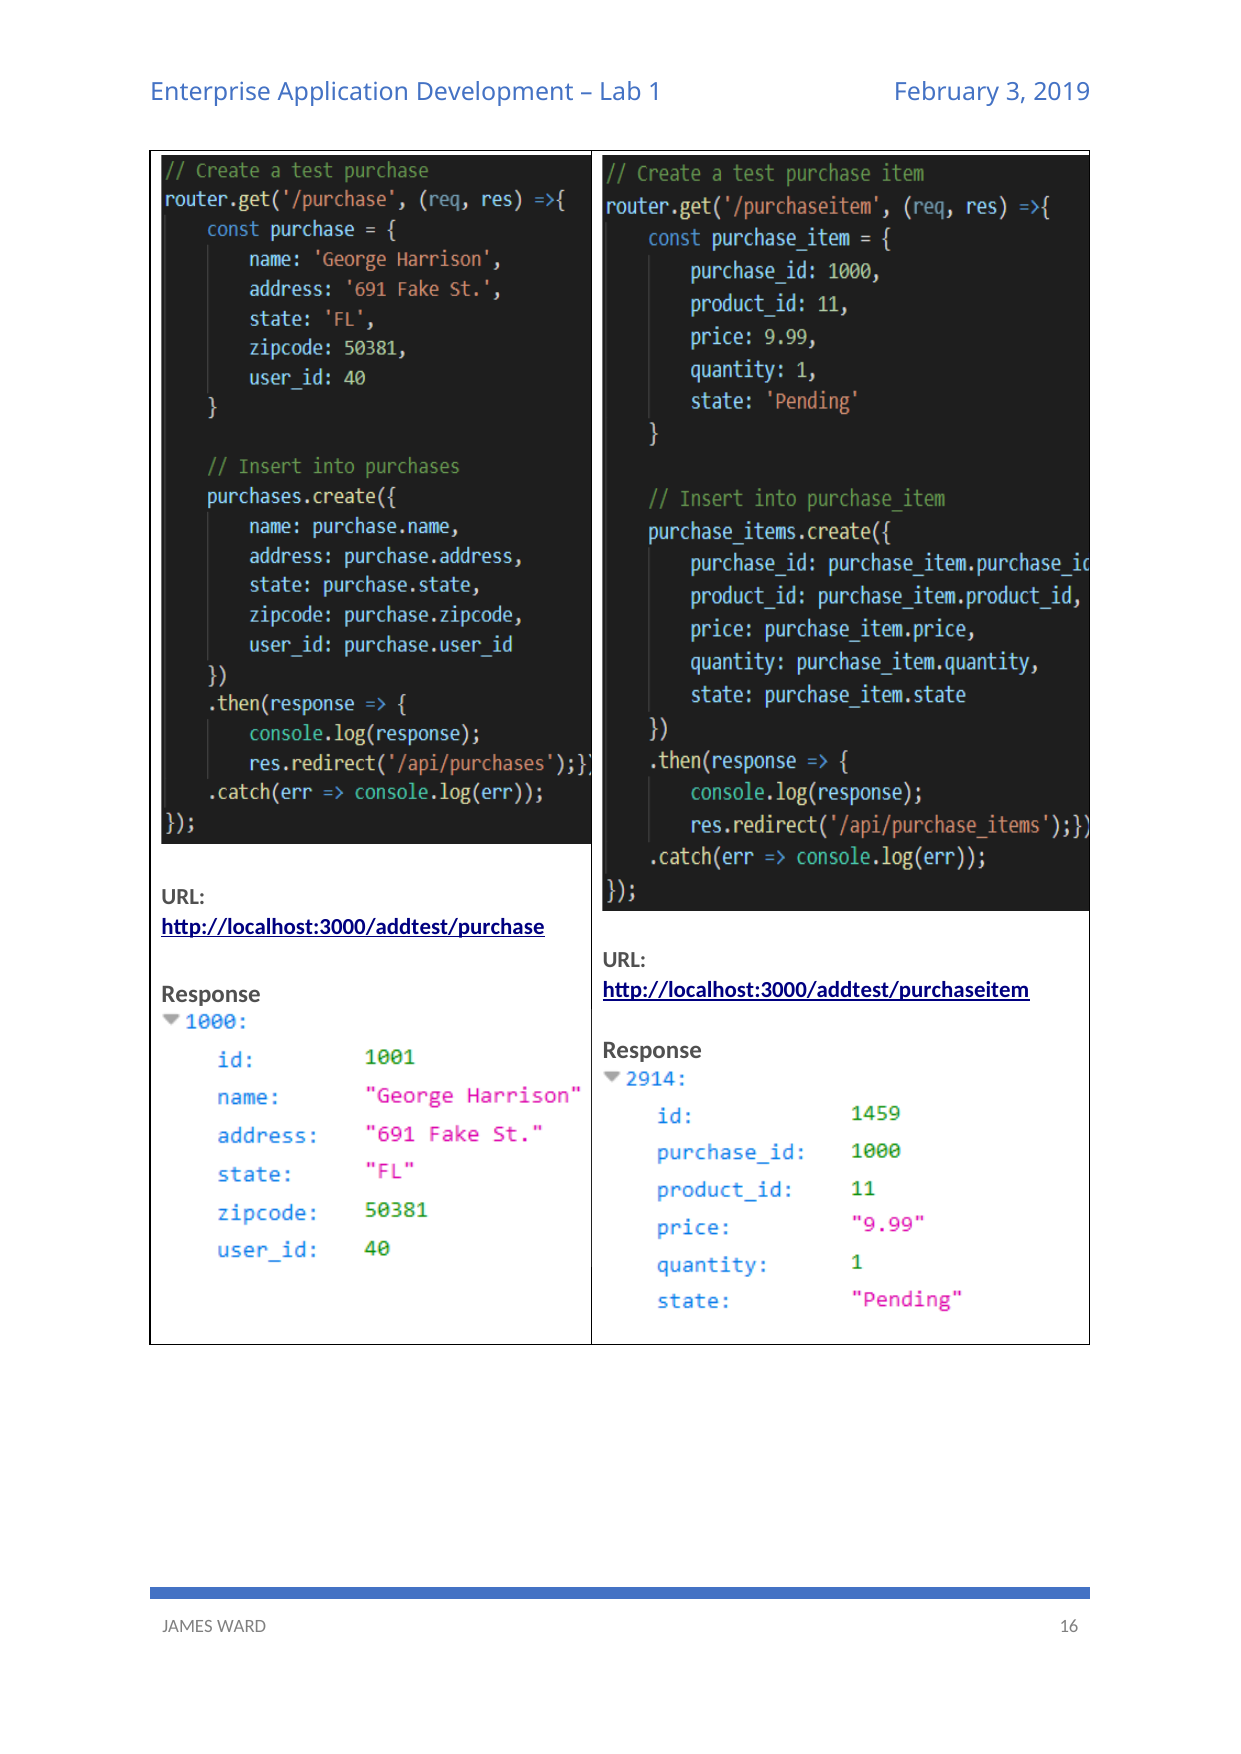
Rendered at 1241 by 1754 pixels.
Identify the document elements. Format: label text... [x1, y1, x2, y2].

table_cell URL: http://localhost:3000/addtest/purchaseitem Response [592, 151, 1089, 1344]
table_cell URL: http://localhost:3000/addtest/purchase Response [151, 151, 591, 1344]
